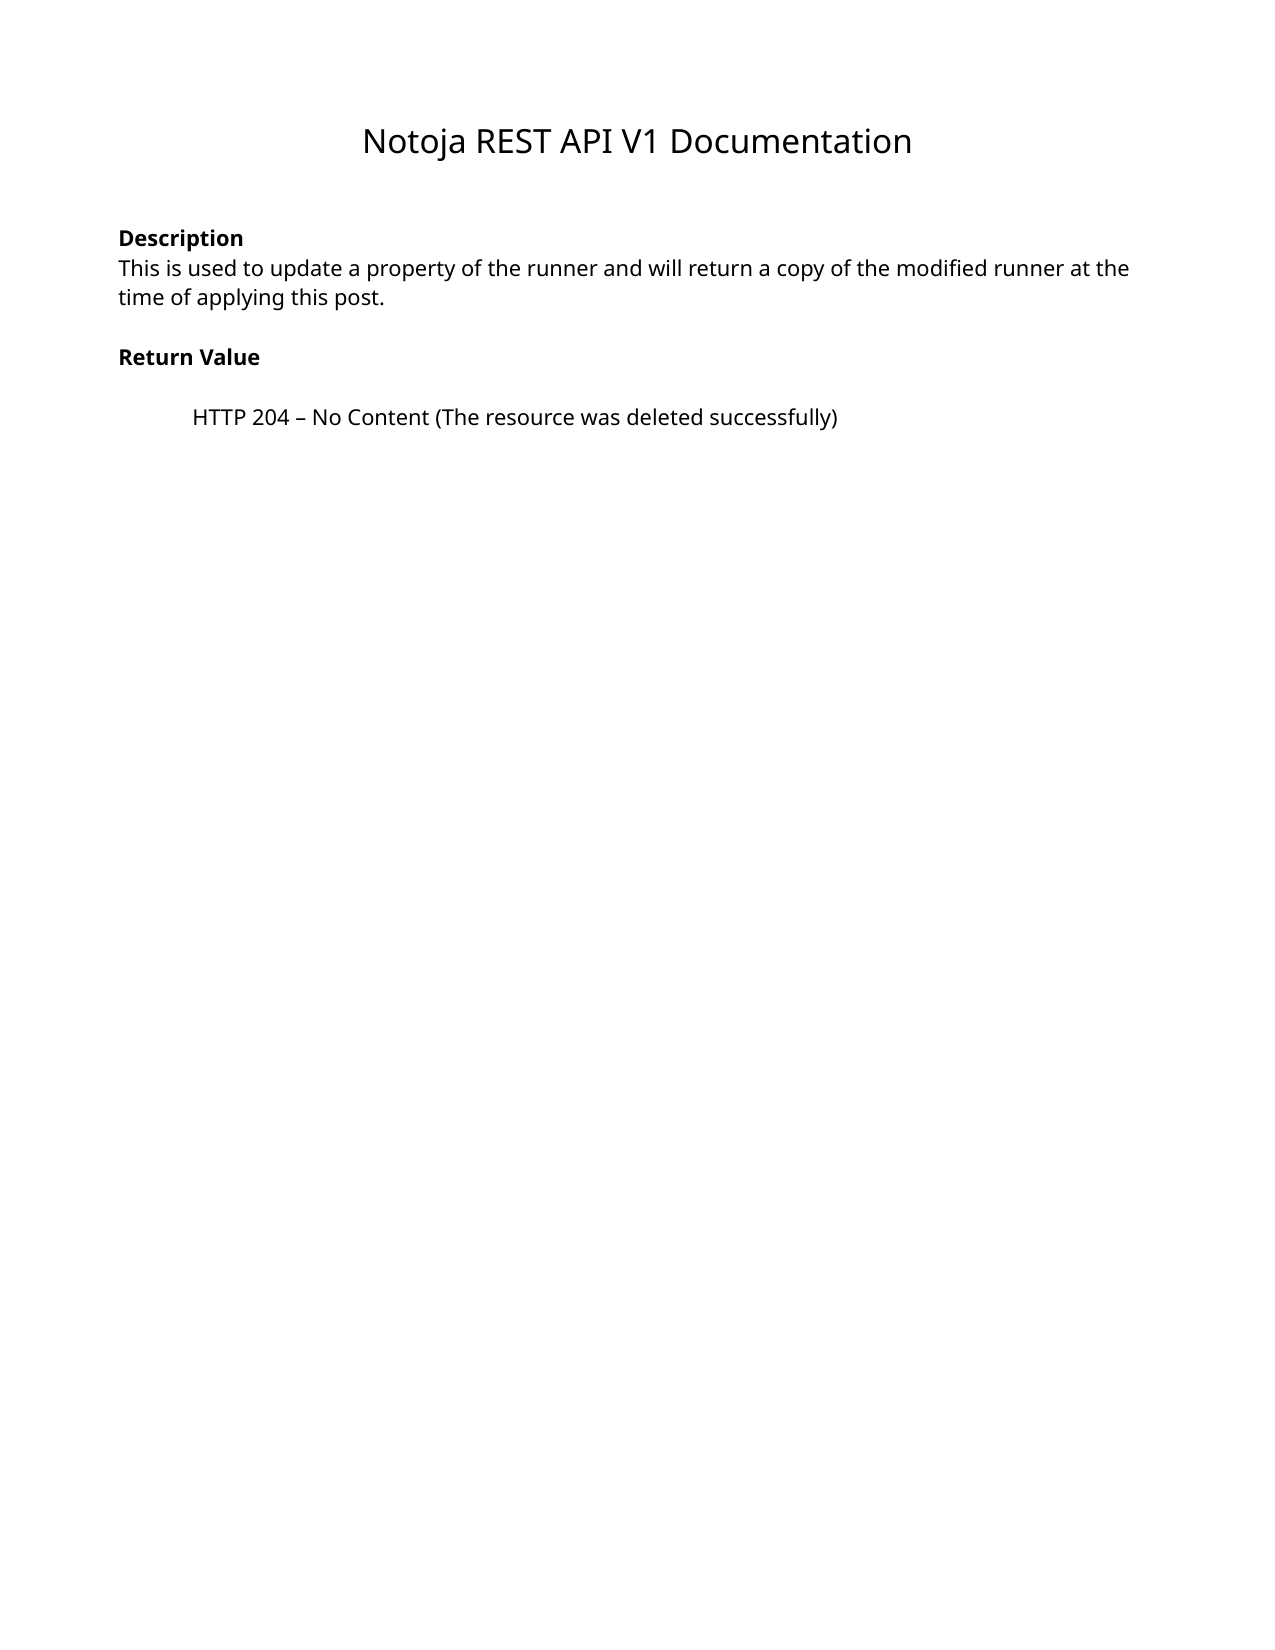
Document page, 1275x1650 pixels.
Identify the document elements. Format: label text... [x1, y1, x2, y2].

text This is used to update a property of the runner and will return a copy of the modified runner at the time of applying this post. [118, 253, 1157, 312]
text Return Value [118, 342, 1157, 372]
text HTTP 204 – No Content (The resource was deleted successfully) [118, 402, 1157, 431]
text Description [118, 223, 1157, 253]
